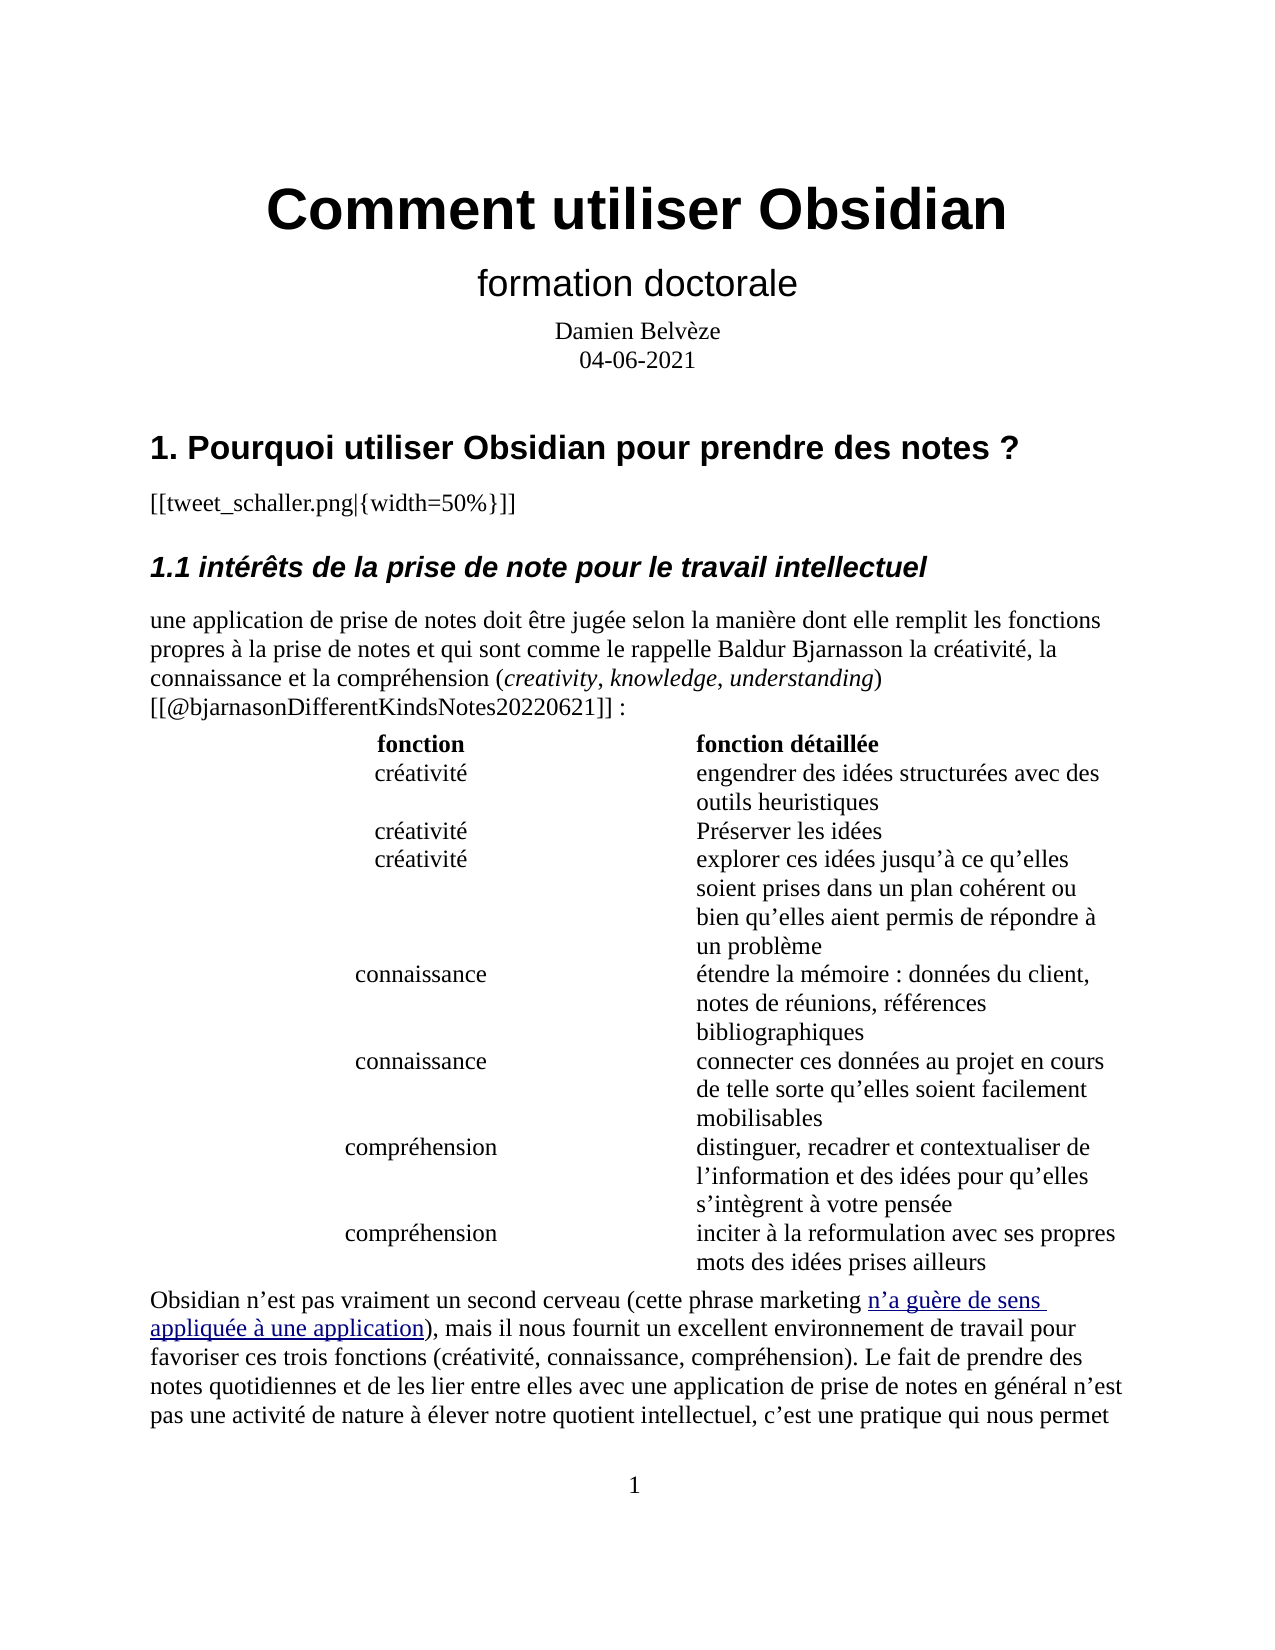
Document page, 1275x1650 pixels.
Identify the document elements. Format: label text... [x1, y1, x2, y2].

table_cell connecter ces données au projet en cours de telle sorte qu’elles soient facilement mobilisables [692, 1046, 1125, 1132]
text une application de prise de notes doit être jugée selon la manière dont elle remplit les fonctions propres à la prise de notes et qui sont comme le rappelle Baldur Bjarnasson la créativité, la connaissance et la compréhension (creativity, knowledge, understanding)[[@bjarnasonDifferentKindsNotes20220621]] : [150, 606, 1125, 721]
subtitle 1. Pourquoi utiliser Obsidian pour prendre des notes ? [150, 428, 1125, 466]
table_cell inciter à la reformulation avec ses propres mots des idées prises ailleurs [692, 1218, 1125, 1276]
table_header fonction [150, 730, 692, 758]
table_cell connaissance [150, 960, 692, 1046]
subtitle 1.1 intérêts de la prise de note pour le travail intellectuel [150, 551, 1125, 584]
table_cell connaissance [150, 1046, 692, 1132]
table_cell engendrer des idées structurées avec des outils heuristiques [692, 758, 1125, 816]
table_cell compréhension [150, 1132, 692, 1218]
table_cell étendre la mémoire : données du client, notes de réunions, références bibliographiques [692, 960, 1125, 1046]
table_header fonction détaillée [692, 730, 1125, 758]
text Obsidian n’est pas vraiment un second cerveau (cette phrase marketing n’a guère de sens appliquée à une application), mais il nous fournit un excellent environnement de travail pour favoriser ces trois fonctions (créativité, connaissance, compréhension). Le fait de prendre des notes quotidiennes et de les lier entre elles avec une application de prise de notes en général n’est pas une activité de nature à élever notre quotient intellectuel, c’est une pratique qui nous permet [150, 1285, 1125, 1428]
text [[tweet_schaller.png|{width=50%}]] [150, 488, 1125, 517]
text Damien Belvèze [150, 316, 1125, 345]
table_cell Préserver les idées [692, 816, 1125, 844]
table_cell créativité [150, 816, 692, 844]
subtitle formation doctorale [150, 261, 1125, 304]
text 04-06-2021 [150, 345, 1125, 374]
table_cell créativité [150, 758, 692, 816]
title Comment utiliser Obsidian [150, 175, 1125, 242]
table_cell compréhension [150, 1218, 692, 1276]
table_cell distinguer, recadrer et contextualiser de l’information et des idées pour qu’elles s’intègrent à votre pensée [692, 1132, 1125, 1218]
table_cell explorer ces idées jusqu’à ce qu’elles soient prises dans un plan cohérent ou bien qu’elles aient permis de répondre à un problème [692, 845, 1125, 959]
table_cell créativité [150, 845, 692, 959]
